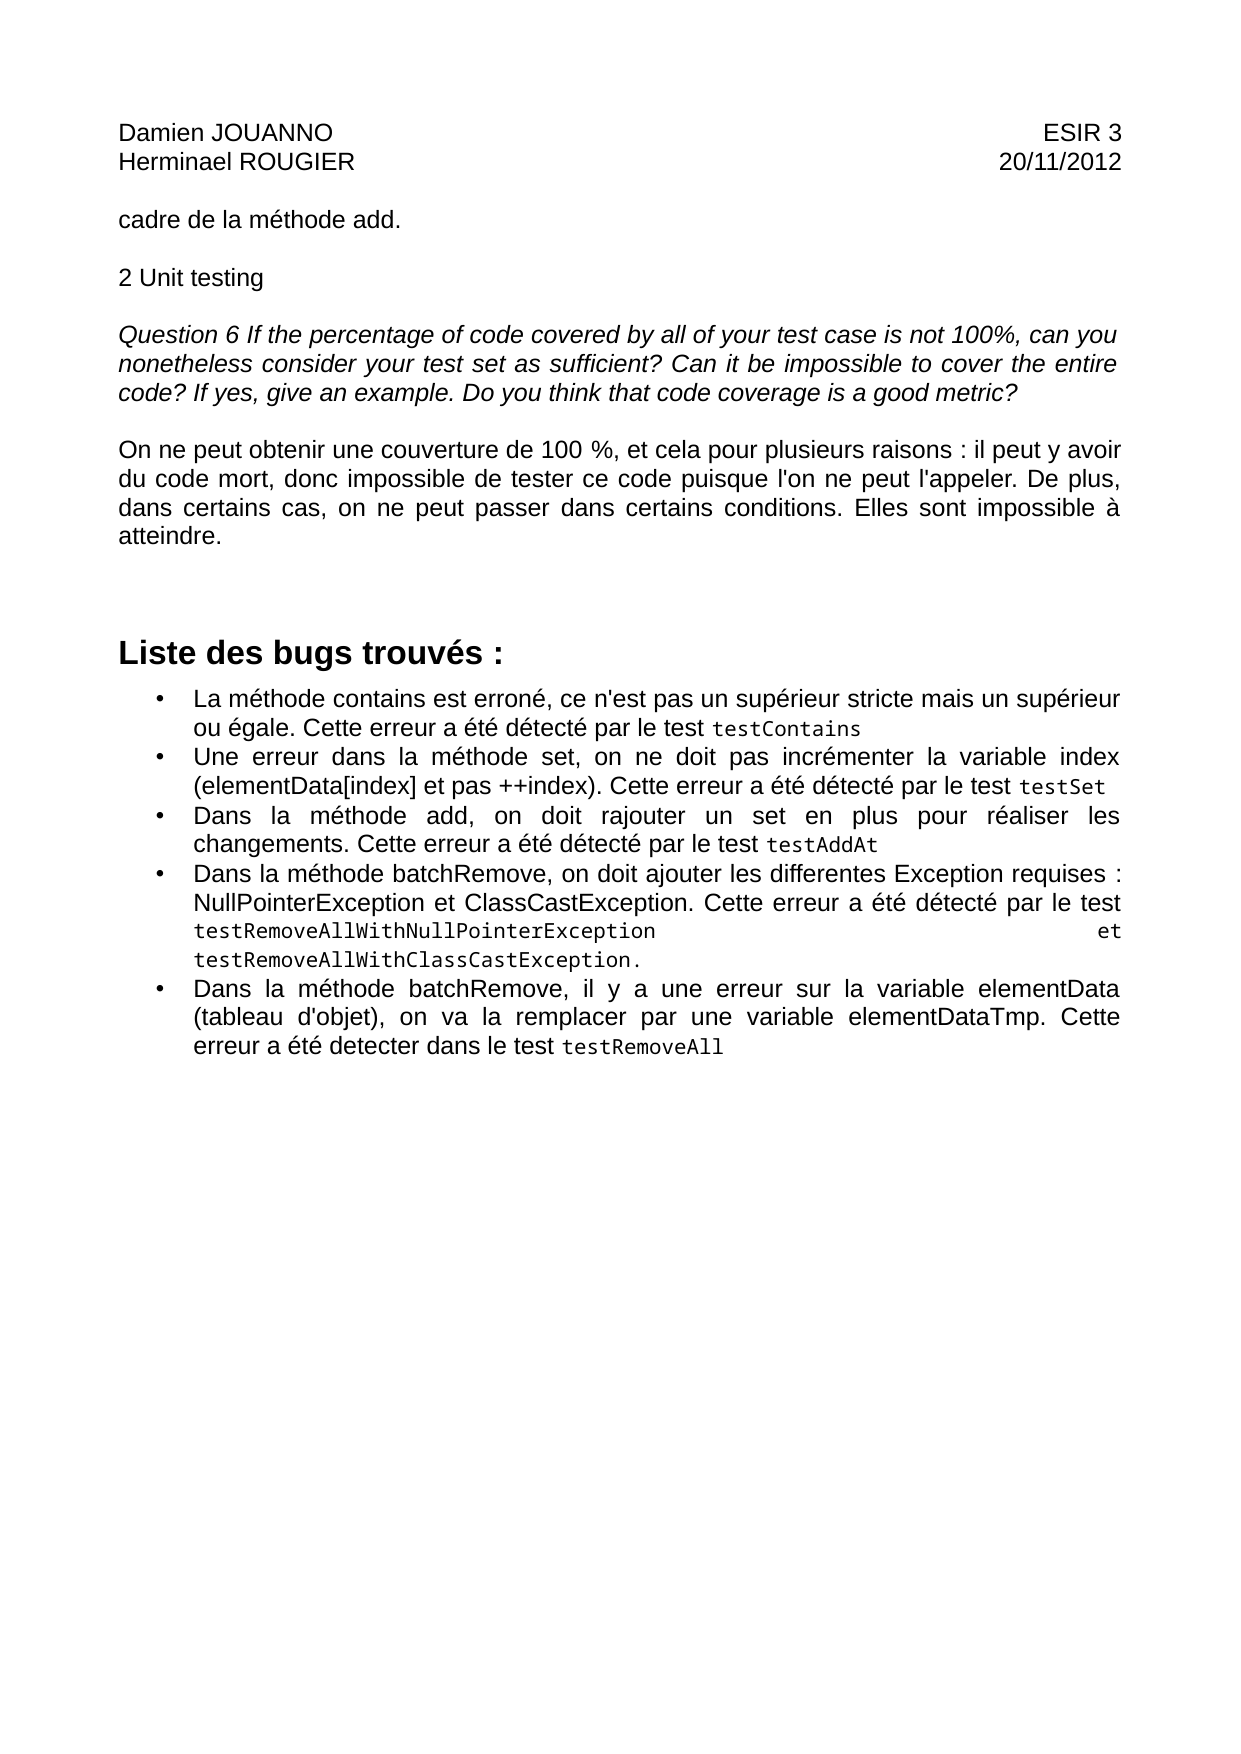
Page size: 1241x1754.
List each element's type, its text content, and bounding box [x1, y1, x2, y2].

text On ne peut obtenir une couverture de 100 %, et cela pour plusieurs raisons : il peut y avoir du code mort, donc impossible de tester ce code puisque l'on ne peut l'appeler. De plus, dans certains cas, on ne peut passer dans certains conditions. Elles sont impossible à atteindre. [118, 435, 1122, 550]
text 2 Unit testing [118, 263, 1122, 291]
list Dans la méthode batchRemove, il y a une erreur sur la variable elementData (tableau d'objet), on va la remplacer par une variable elementDataTmp. Cette erreur a été detecter dans le test testRemoveAll [156, 973, 1122, 1061]
list Une erreur dans la méthode set, on ne doit pas incrémenter la variable index (elementData[index] et pas ++index). Cette erreur a été détecté par le test testSet [156, 742, 1122, 801]
subtitle Liste des bugs trouvés : [118, 633, 1122, 671]
list Dans la méthode batchRemove, on doit ajouter les differentes Exception requises : NullPointerException et ClassCastException. Cette erreur a été détecté par le test testRemoveAllWithNullPointerException et testRemoveAllWithClassCastException. [156, 859, 1122, 973]
list La méthode contains est erroné, ce n'est pas un supérieur stricte mais un supérieur ou égale. Cette erreur a été détecté par le test testContains [156, 684, 1122, 742]
list Dans la méthode add, on doit rajouter un set en plus pour réaliser les changements. Cette erreur a été détecté par le test testAddAt [156, 801, 1122, 859]
text Question 6 If the percentage of code covered by all of your test case is not 100%, can you nonetheless consider your test set as sufficient? Can it be impossible to cover the entire code? If yes, give an example. Do you think that code coverage is a good metric? [118, 320, 1122, 406]
text cadre de la méthode add. [118, 205, 1122, 234]
